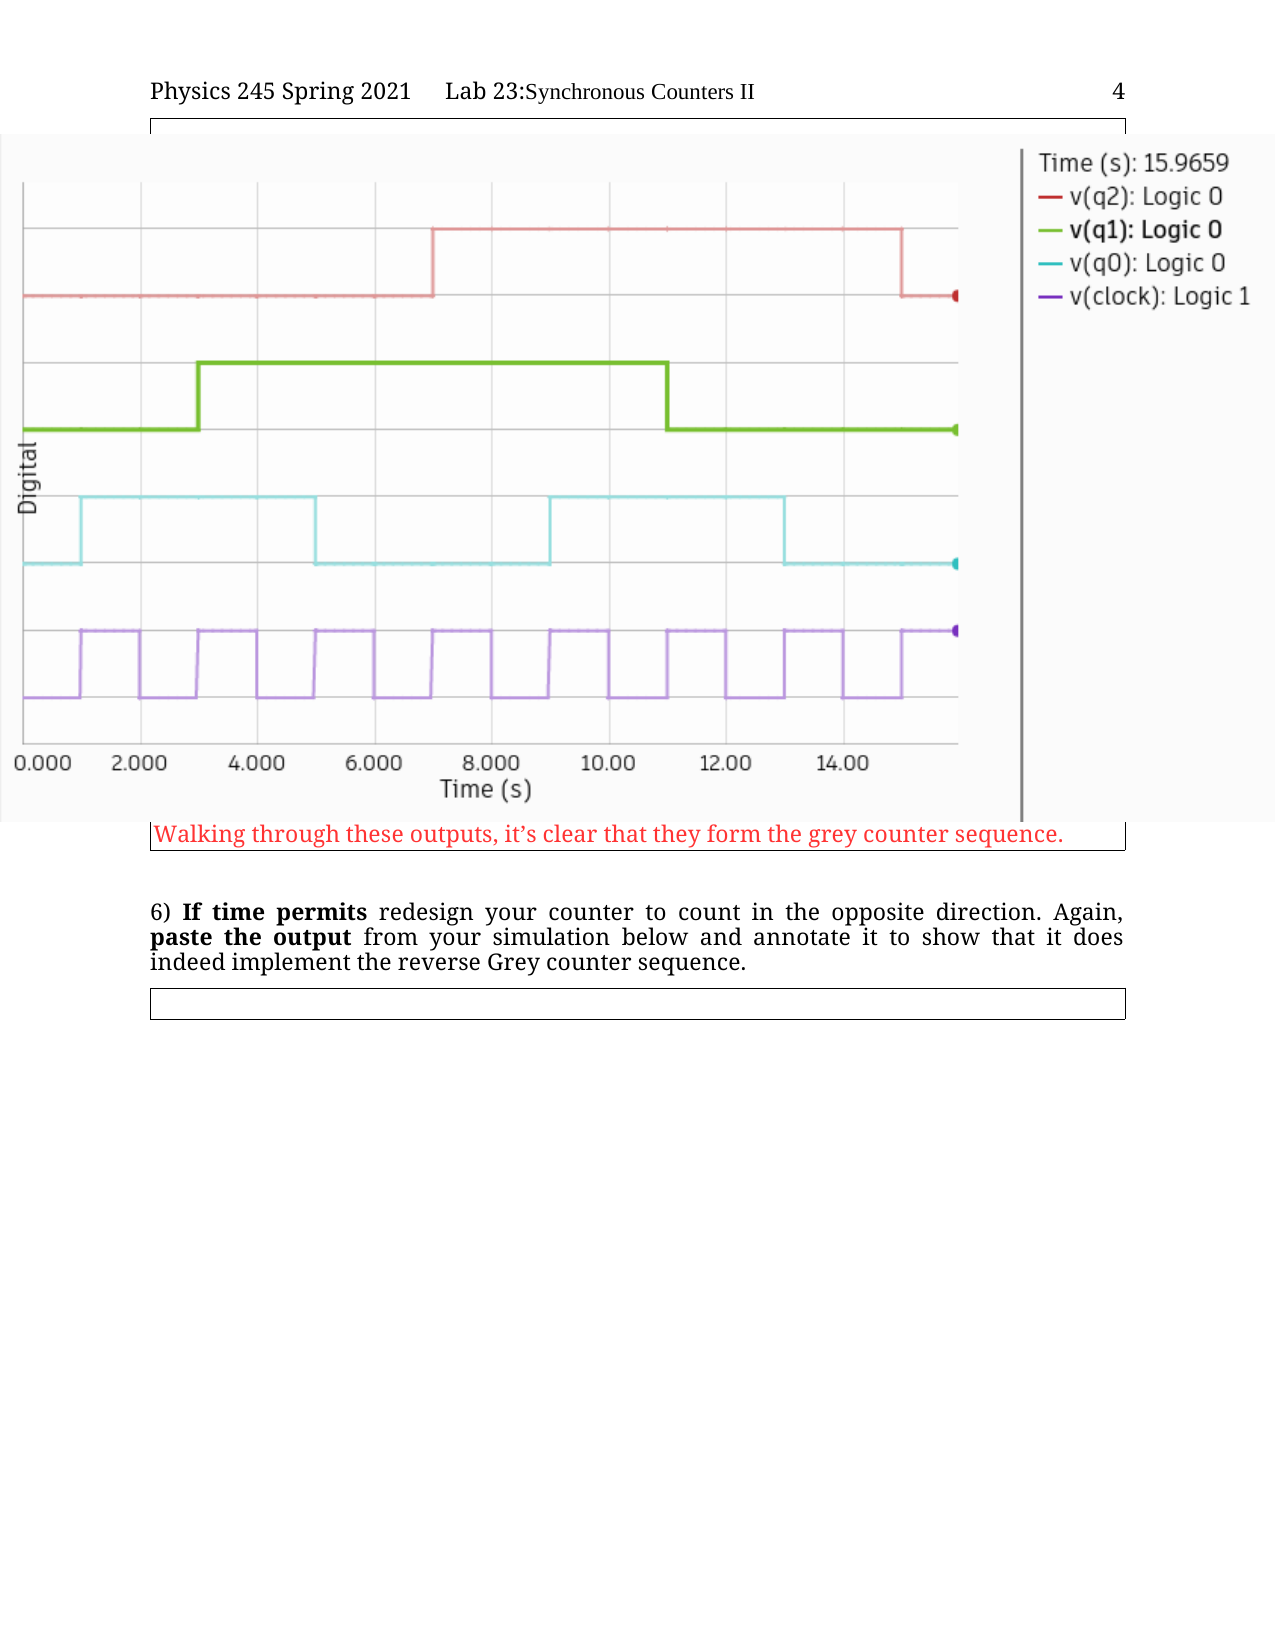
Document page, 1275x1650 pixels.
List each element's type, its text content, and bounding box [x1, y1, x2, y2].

picture [0, 134, 1275, 822]
text [151, 119, 1125, 134]
text 6) If time permits redesign your counter to count in the opposite direction. Again, paste the output from your simulation below and annotate it to show that it does indeed implement the reverse Grey counter sequence. [150, 900, 1125, 975]
text Walking through these outputs, it’s clear that they form the grey counter sequence. [151, 822, 1125, 850]
